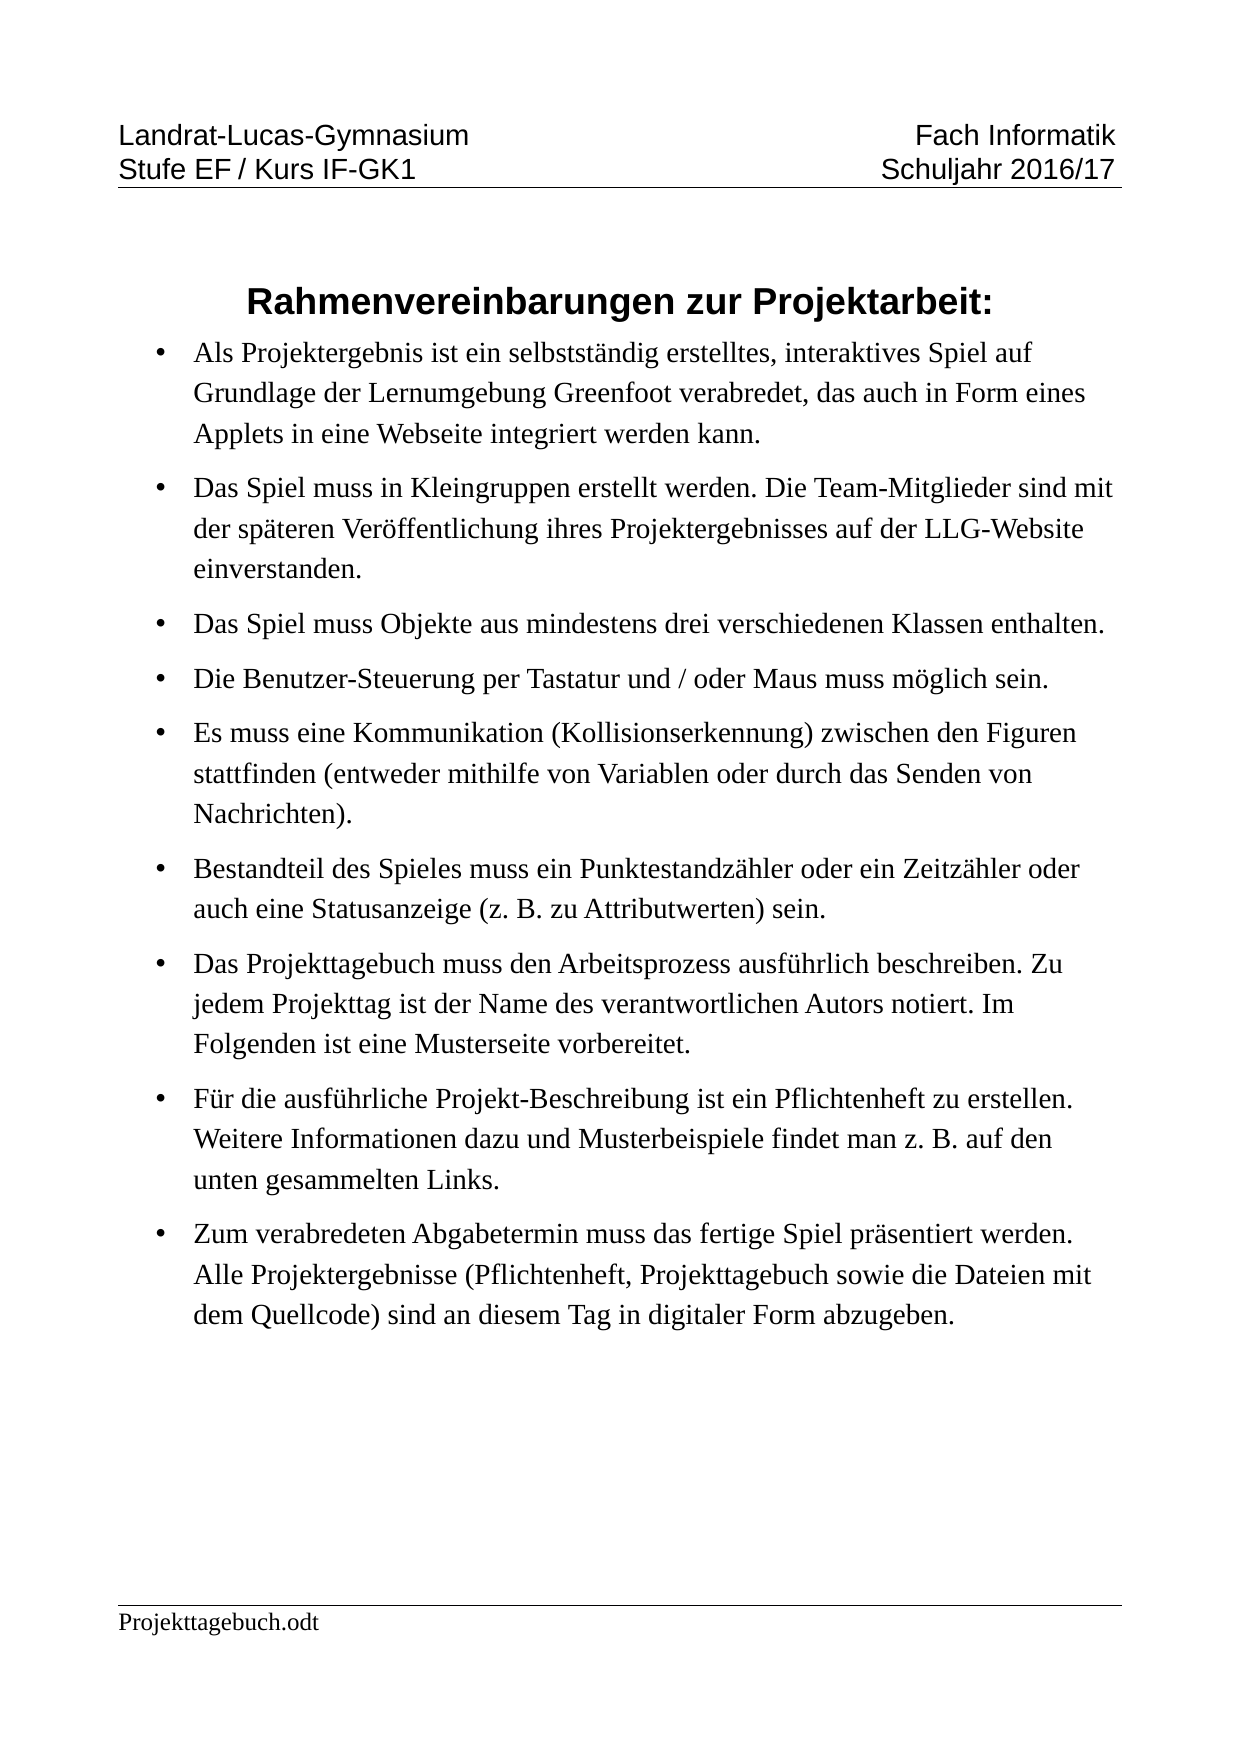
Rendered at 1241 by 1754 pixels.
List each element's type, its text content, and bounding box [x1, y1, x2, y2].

list Das Projekttagebuch muss den Arbeitsprozess ausführlich beschreiben. Zu jedem Projekttag ist der Name des verantwortlichen Autors notiert. Im Folgenden ist eine Musterseite vorbereitet. [156, 946, 1122, 1060]
list Das Spiel muss Objekte aus mindestens drei verschiedenen Klassen enthalten. [156, 606, 1122, 639]
list Es muss eine Kommunikation (Kollisionserkennung) zwischen den Figuren stattfinden (entweder mithilfe von Variablen oder durch das Senden von Nachrichten). [156, 716, 1122, 830]
list Für die ausführliche Projekt-Beschreibung ist ein Pflichtenheft zu erstellen. Weitere Informationen dazu und Musterbeispiele findet man z. B. auf den unten gesammelten Links. [156, 1081, 1122, 1195]
list Zum verabredeten Abgabetermin muss das fertige Spiel präsentiert werden. Alle Projektergebnisse (Pflichtenheft, Projekttagebuch sowie die Dateien mit dem Quellcode) sind an diesem Tag in digitaler Form abzugeben. [156, 1217, 1122, 1331]
subtitle Rahmenvereinbarungen zur Projektarbeit: [118, 279, 1122, 323]
list Das Spiel muss in Kleingruppen erstellt werden. Die Team-Mitglieder sind mit der späteren Veröffentlichung ihres Projektergebnisses auf der LLG-Website einverstanden. [156, 471, 1122, 584]
list Die Benutzer-Steuerung per Tastatur und / oder Maus muss möglich sein. [156, 661, 1122, 694]
list Bestandteil des Spieles muss ein Punktestandzähler oder ein Zeitzähler oder auch eine Statusanzeige (z. B. zu Attributwerten) sein. [156, 851, 1122, 925]
list Als Projektergebnis ist ein selbstständig erstelltes, interaktives Spiel auf Grundlage der Lernumgebung Greenfoot verabredet, das auch in Form eines Applets in eine Webseite integriert werden kann. [156, 335, 1122, 449]
